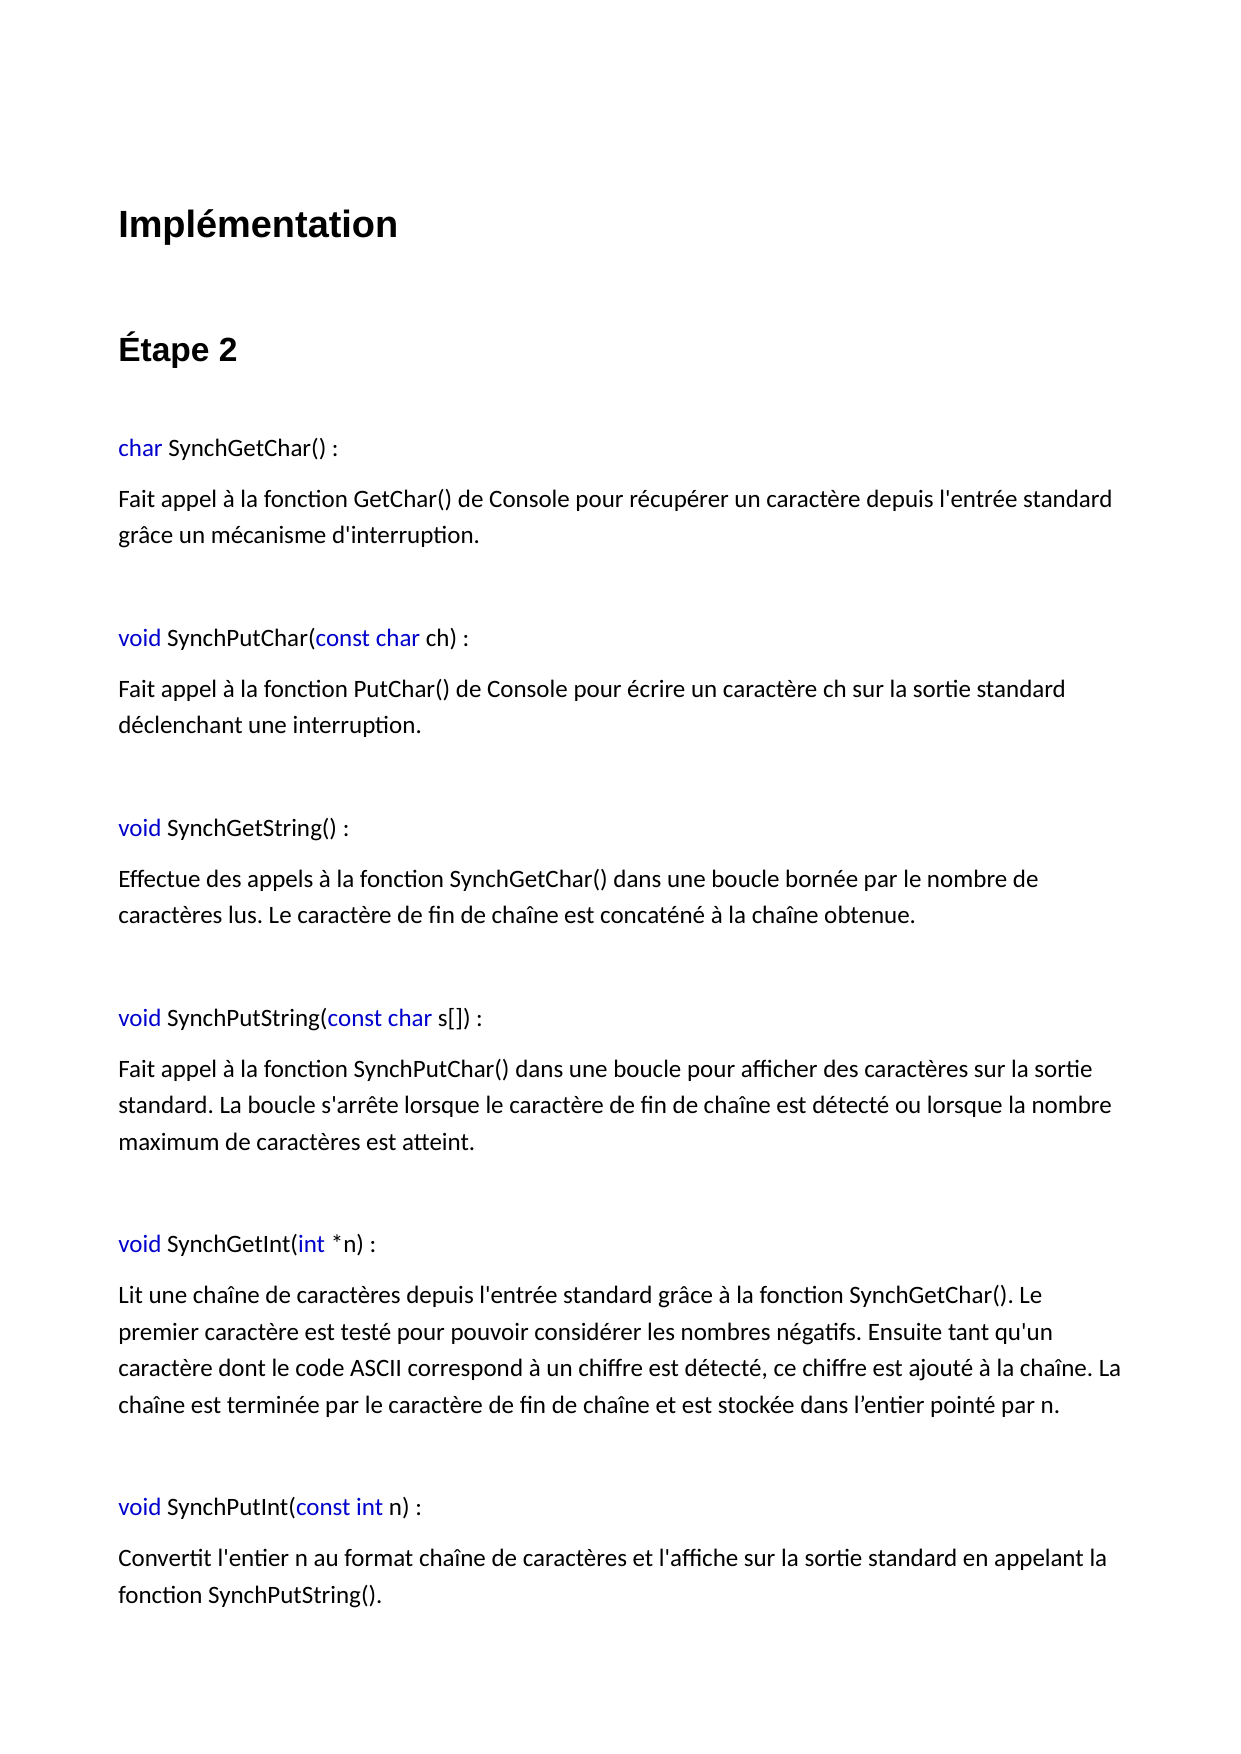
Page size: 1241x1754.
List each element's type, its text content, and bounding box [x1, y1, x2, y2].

text void SynchPutChar(const char ch) : [118, 622, 1122, 652]
text char SynchGetChar() : [118, 432, 1122, 462]
text Lit une chaîne de caractères depuis l'entrée standard grâce à la fonction SynchGetChar(). Le premier caractère est testé pour pouvoir considérer les nombres négatifs. Ensuite tant qu'un caractère dont le code ASCII correspond à un chiffre est détecté, ce chiffre est ajouté à la chaîne. La chaîne est terminée par le caractère de fin de chaîne et est stockée dans l’entier pointé par n. [118, 1279, 1122, 1420]
text void SynchGetString() : [118, 812, 1122, 842]
text Fait appel à la fonction SynchPutChar() dans une boucle pour afficher des caractères sur la sortie standard. La boucle s'arrête lorsque le caractère de fin de chaîne est détecté ou lorsque la nombre maximum de caractères est atteint. [118, 1053, 1122, 1157]
subtitle Étape 2 [118, 329, 1122, 368]
subtitle Implémentation [118, 201, 1122, 245]
text Convertit l'entier n au format chaîne de caractères et l'affiche sur la sortie standard en appelant la fonction SynchPutString(). [118, 1543, 1122, 1610]
text Fait appel à la fonction PutChar() de Console pour écrire un caractère ch sur la sortie standard déclenchant une interruption. [118, 673, 1122, 740]
text void SynchPutInt(const int n) : [118, 1491, 1122, 1522]
text void SynchGetInt(int *n) : [118, 1228, 1122, 1259]
text Fait appel à la fonction GetChar() de Console pour récupérer un caractère depuis l'entrée standard grâce un mécanisme d'interruption. [118, 483, 1122, 550]
text Effectue des appels à la fonction SynchGetChar() dans une boucle bornée par le nombre de caractères lus. Le caractère de fin de chaîne est concaténé à la chaîne obtenue. [118, 863, 1122, 930]
text void SynchPutString(const char s[]) : [118, 1002, 1122, 1032]
